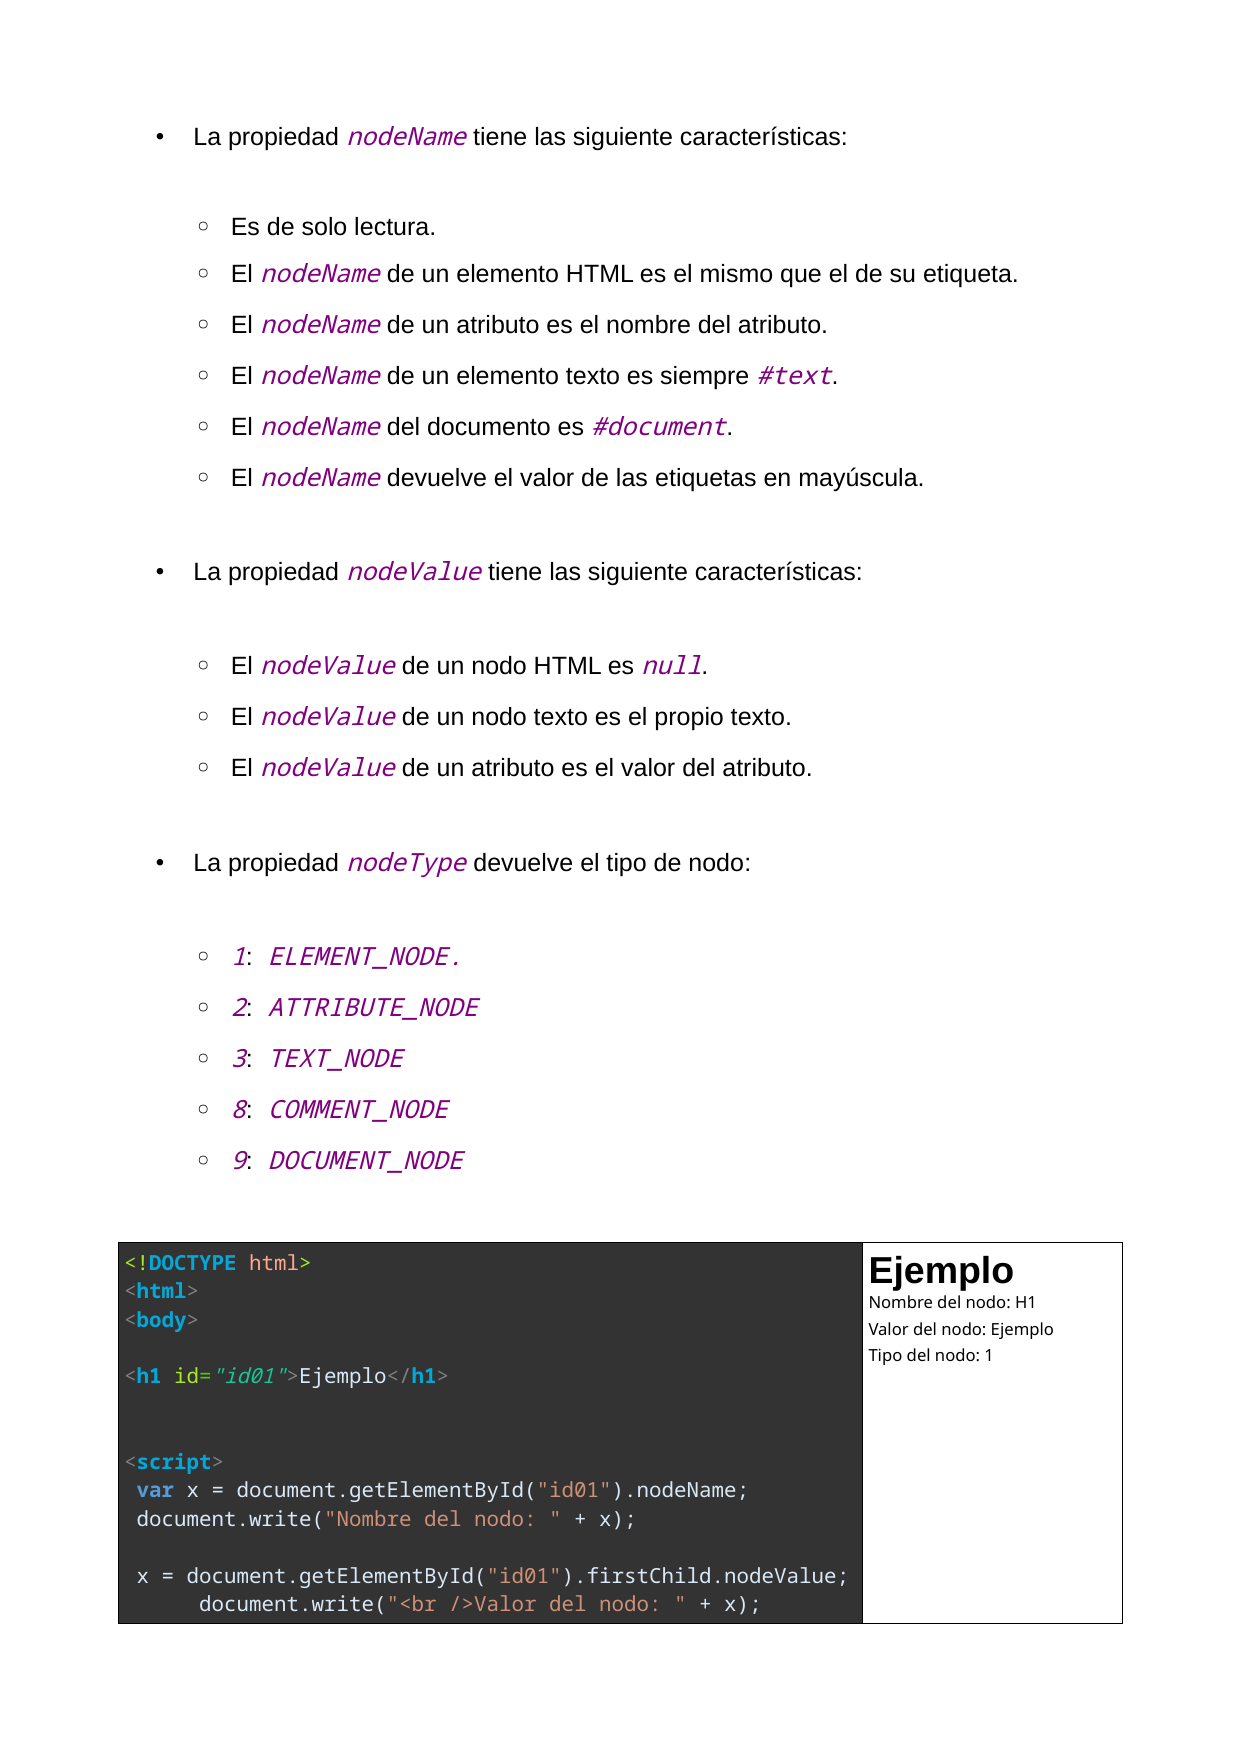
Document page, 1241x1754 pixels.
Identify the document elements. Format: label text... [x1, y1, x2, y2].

list La propiedad nodeType devuelve el tipo de nodo: [156, 844, 1122, 878]
list La propiedad nodeName tiene las siguiente características: [156, 118, 1122, 152]
list 3: TEXT_NODE [193, 1041, 1122, 1074]
list El nodeName devuelve el valor de las etiquetas en mayúscula. [193, 460, 1122, 494]
list El nodeName de un elemento texto es siempre #text. [193, 358, 1122, 392]
list El nodeValue de un nodo texto es el propio texto. [193, 699, 1122, 733]
list Es de solo lectura. [193, 212, 1122, 241]
list 1: ELEMENT_NODE. [193, 938, 1122, 972]
list El nodeName del documento es #document. [193, 409, 1122, 443]
list El nodeValue de un nodo HTML es null. [193, 648, 1122, 682]
list 8: COMMENT_NODE [193, 1092, 1122, 1126]
table_header Ejemplo Nombre del nodo: H1 Valor del nodo: Ejemplo Tipo del nodo: 1 [863, 1243, 1122, 1623]
list 9: DOCUMENT_NODE [193, 1143, 1122, 1177]
list El nodeName de un elemento HTML es el mismo que el de su etiqueta. [193, 256, 1122, 289]
list La propiedad nodeValue tiene las siguiente características: [156, 554, 1122, 588]
table_header <!DOCTYPE html> <html> <body> <h1 id="id01">Ejemplo</h1> <script> var x = document.getElementById("id01").nodeName; document.write("Nombre del nodo: " + x); x = document.getElementById("id01").firstChild.nodeValue; document.write("<br />Valor del nodo: " + x); [119, 1243, 862, 1623]
list El nodeValue de un atributo es el valor del atributo. [193, 750, 1122, 784]
list 2: ATTRIBUTE_NODE [193, 989, 1122, 1023]
list El nodeName de un atributo es el nombre del atributo. [193, 307, 1122, 341]
